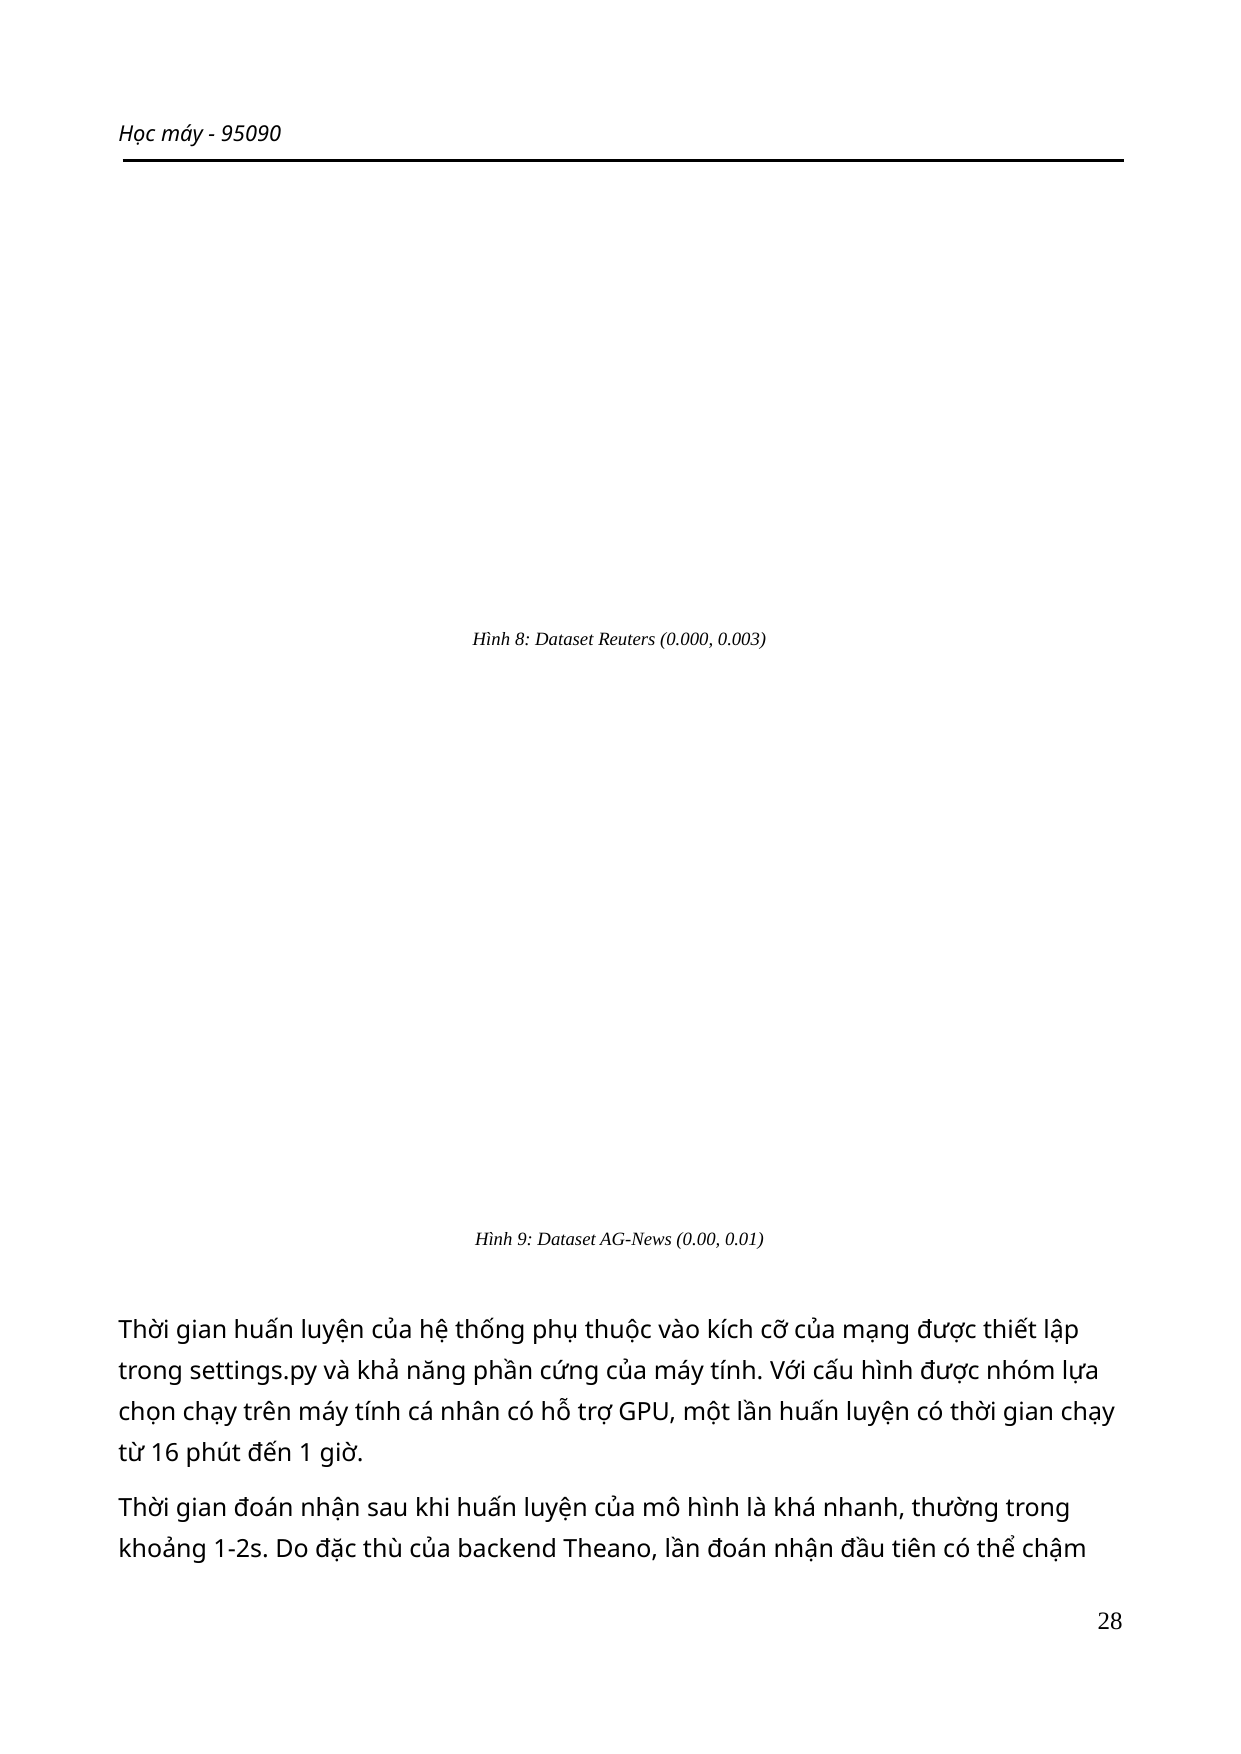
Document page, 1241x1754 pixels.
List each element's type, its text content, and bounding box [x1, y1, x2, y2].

text Thời gian huấn luyện của hệ thống phụ thuộc vào kích cỡ của mạng được thiết lập trong settings.py và khả năng phần cứng của máy tính. Với cấu hình được nhóm lựa chọn chạy trên máy tính cá nhân có hỗ trợ GPU, một lần huấn luyện có thời gian chạy từ 16 phút đến 1 giờ. [118, 1312, 1122, 1468]
text Hình 8: Dataset Reuters (0.000, 0.003) [118, 216, 1122, 649]
text Thời gian đoán nhận sau khi huấn luyện của mô hình là khá nhanh, thường trong khoảng 1-2s. Do đặc thù của backend Theano, lần đoán nhận đầu tiên có thể chậm [118, 1490, 1122, 1564]
text Hình 9: Dataset AG-News (0.00, 0.01) [118, 1228, 1122, 1249]
